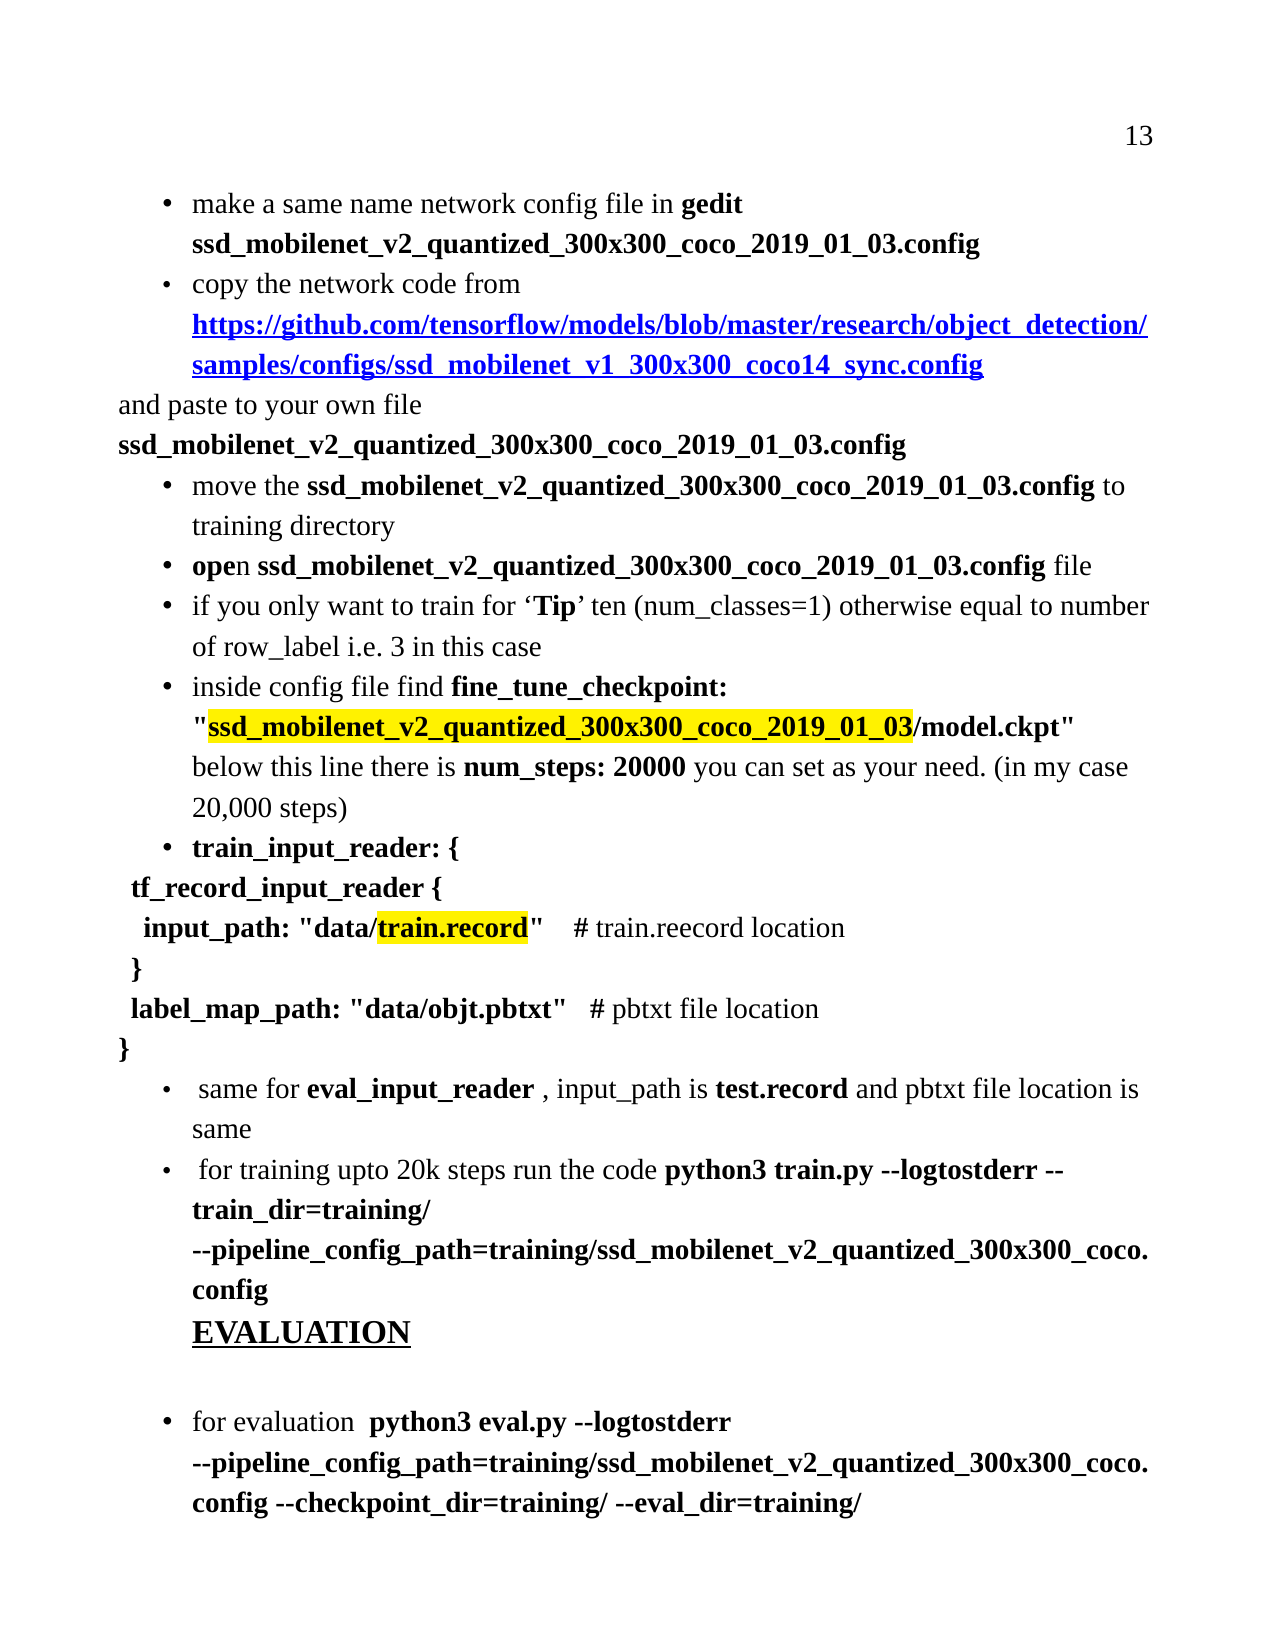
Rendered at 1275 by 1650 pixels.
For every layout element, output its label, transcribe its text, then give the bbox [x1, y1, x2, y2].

list train_input_reader: { [162, 830, 1157, 864]
text tf_record_input_reader { [118, 870, 1157, 904]
list make a same name network config file in gedit ssd_mobilenet_v2_quantized_300x300_coco_2019_01_03.config [162, 186, 1157, 260]
text } [118, 951, 1157, 984]
text } [118, 1031, 1157, 1065]
list inside config file find fine_tune_checkpoint: "ssd_mobilenet_v2_quantized_300x300_coco_2019_01_03/model.ckpt" below this line there is num_steps: 20000 you can set as your need. (in my case 20,000 steps) [162, 669, 1157, 823]
text label_map_path: "data/objt.pbtxt" # pbtxt file location [118, 991, 1157, 1024]
list move the ssd_mobilenet_v2_quantized_300x300_coco_2019_01_03.config to training directory [162, 468, 1157, 542]
list copy the network code from https://github.com/tensorflow/models/blob/master/research/object_detection/samples/configs/ssd_mobilenet_v1_300x300_coco14_sync.config [162, 267, 1157, 381]
text input_path: "data/train.record" # train.reecord location [118, 911, 1157, 944]
list for evaluation python3 eval.py --logtostderr --pipeline_config_path=training/ssd_mobilenet_v2_quantized_300x300_coco.config --checkpoint_dir=training/ --eval_dir=training/ [162, 1404, 1157, 1518]
list EVALUATION [162, 1313, 1157, 1351]
list if you only want to train for ‘Tip’ ten (num_classes=1) otherwise equal to number of row_label i.e. 3 in this case [162, 588, 1157, 662]
list open ssd_mobilenet_v2_quantized_300x300_coco_2019_01_03.config file [162, 548, 1157, 582]
list for training upto 20k steps run the code python3 train.py --logtostderr --train_dir=training/ --pipeline_config_path=training/ssd_mobilenet_v2_quantized_300x300_coco.config [162, 1152, 1157, 1306]
text 13 [118, 118, 1157, 152]
text and paste to your own file ssd_mobilenet_v2_quantized_300x300_coco_2019_01_03.config [118, 387, 1157, 461]
list same for eval_input_reader , input_path is test.record and pbtxt file location is same [162, 1071, 1157, 1145]
